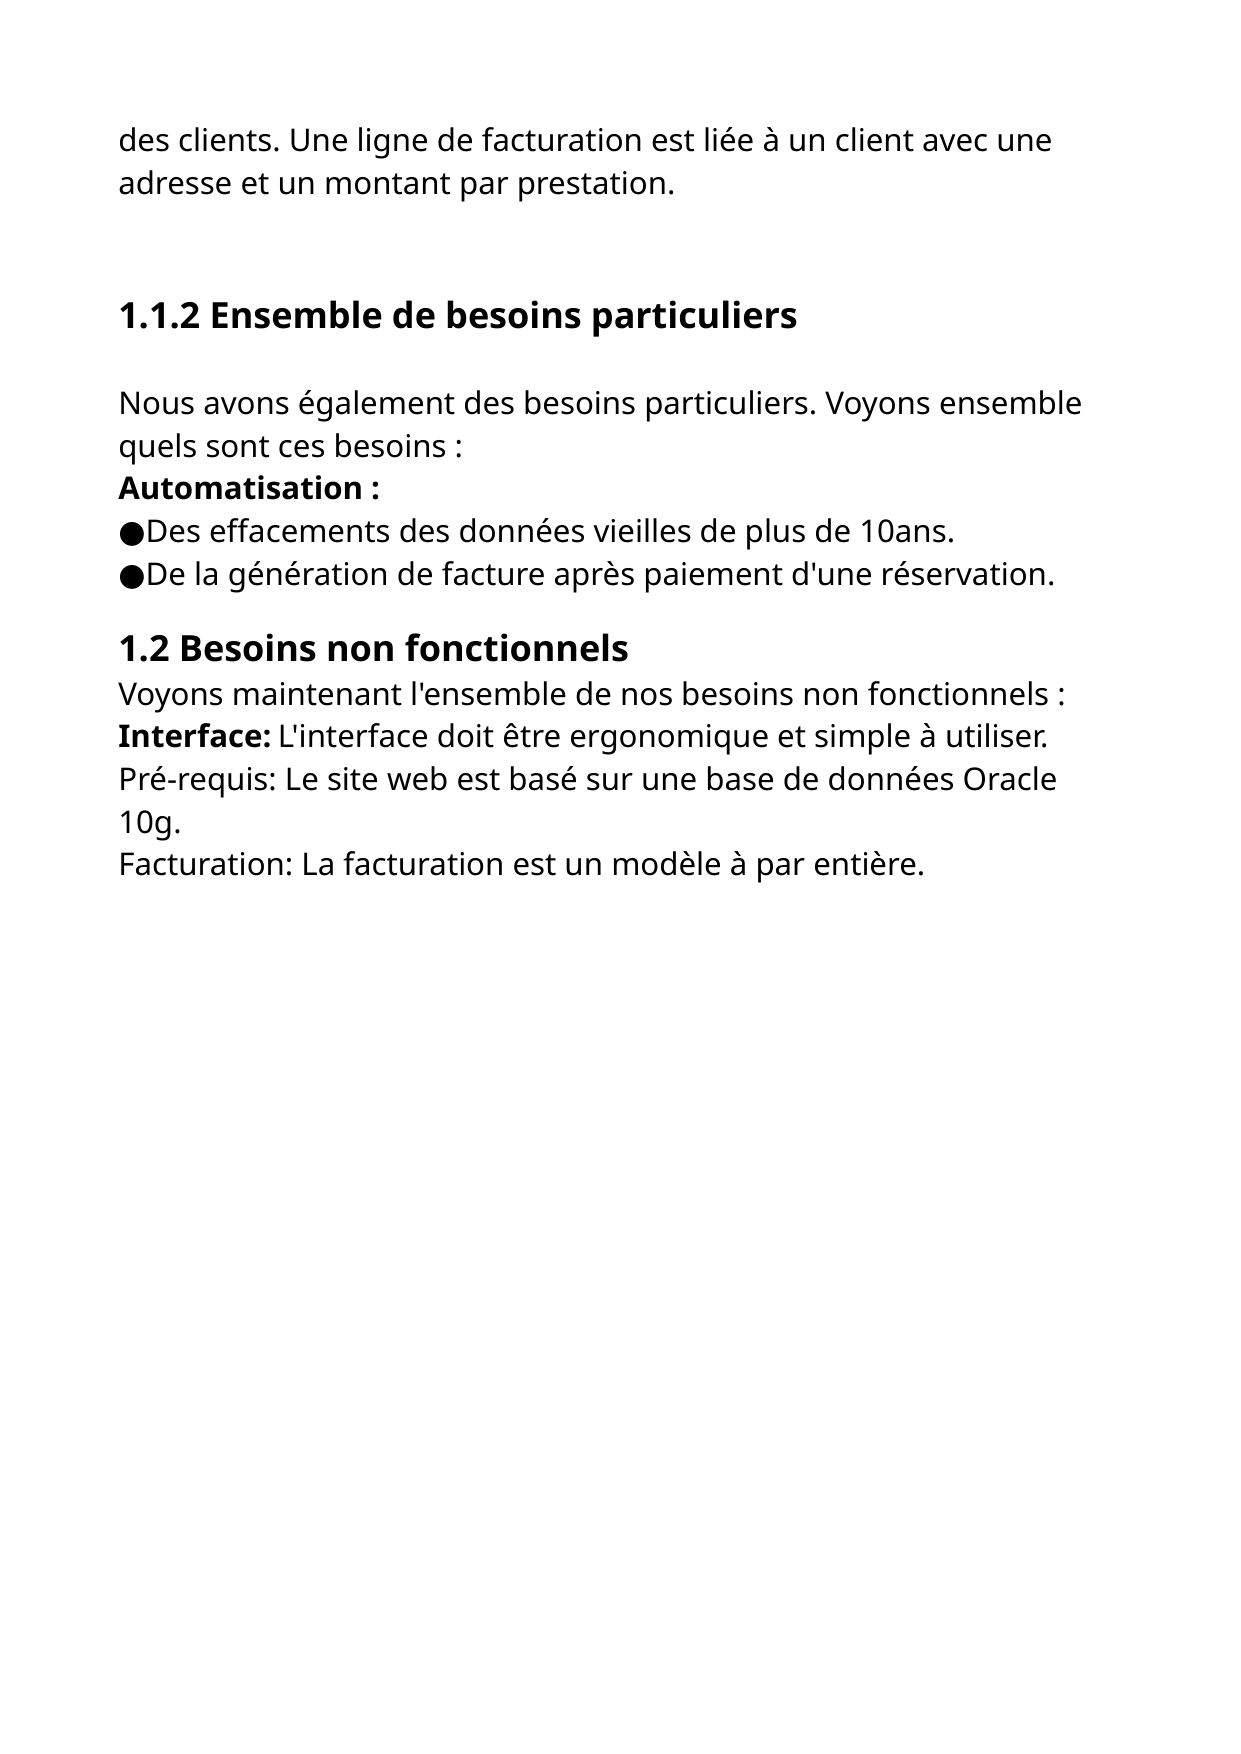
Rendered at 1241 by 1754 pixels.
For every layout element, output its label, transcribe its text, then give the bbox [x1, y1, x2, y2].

text des clients. Une ligne de facturation est liée à un client avec une adresse et un montant par prestation. [118, 118, 1122, 203]
text Nous avons également des besoins particuliers. Voyons ensemble quels sont ces besoins : Automatisation : ●Des effacements des données vieilles de plus de 10ans. ●De la génération de facture après paiement d'une réservation. [118, 338, 1122, 623]
text 1.1.2 Ensemble de besoins particuliers [118, 289, 1122, 338]
text 1.2 Besoins non fonctionnels Voyons maintenant l'ensemble de nos besoins non fonctionnels : Interface: L'interface doit être ergonomique et simple à utiliser. Pré-requis: Le site web est basé sur une base de données Oracle 10g. Facturation: La facturation est un modèle à par entière. [118, 623, 1122, 885]
